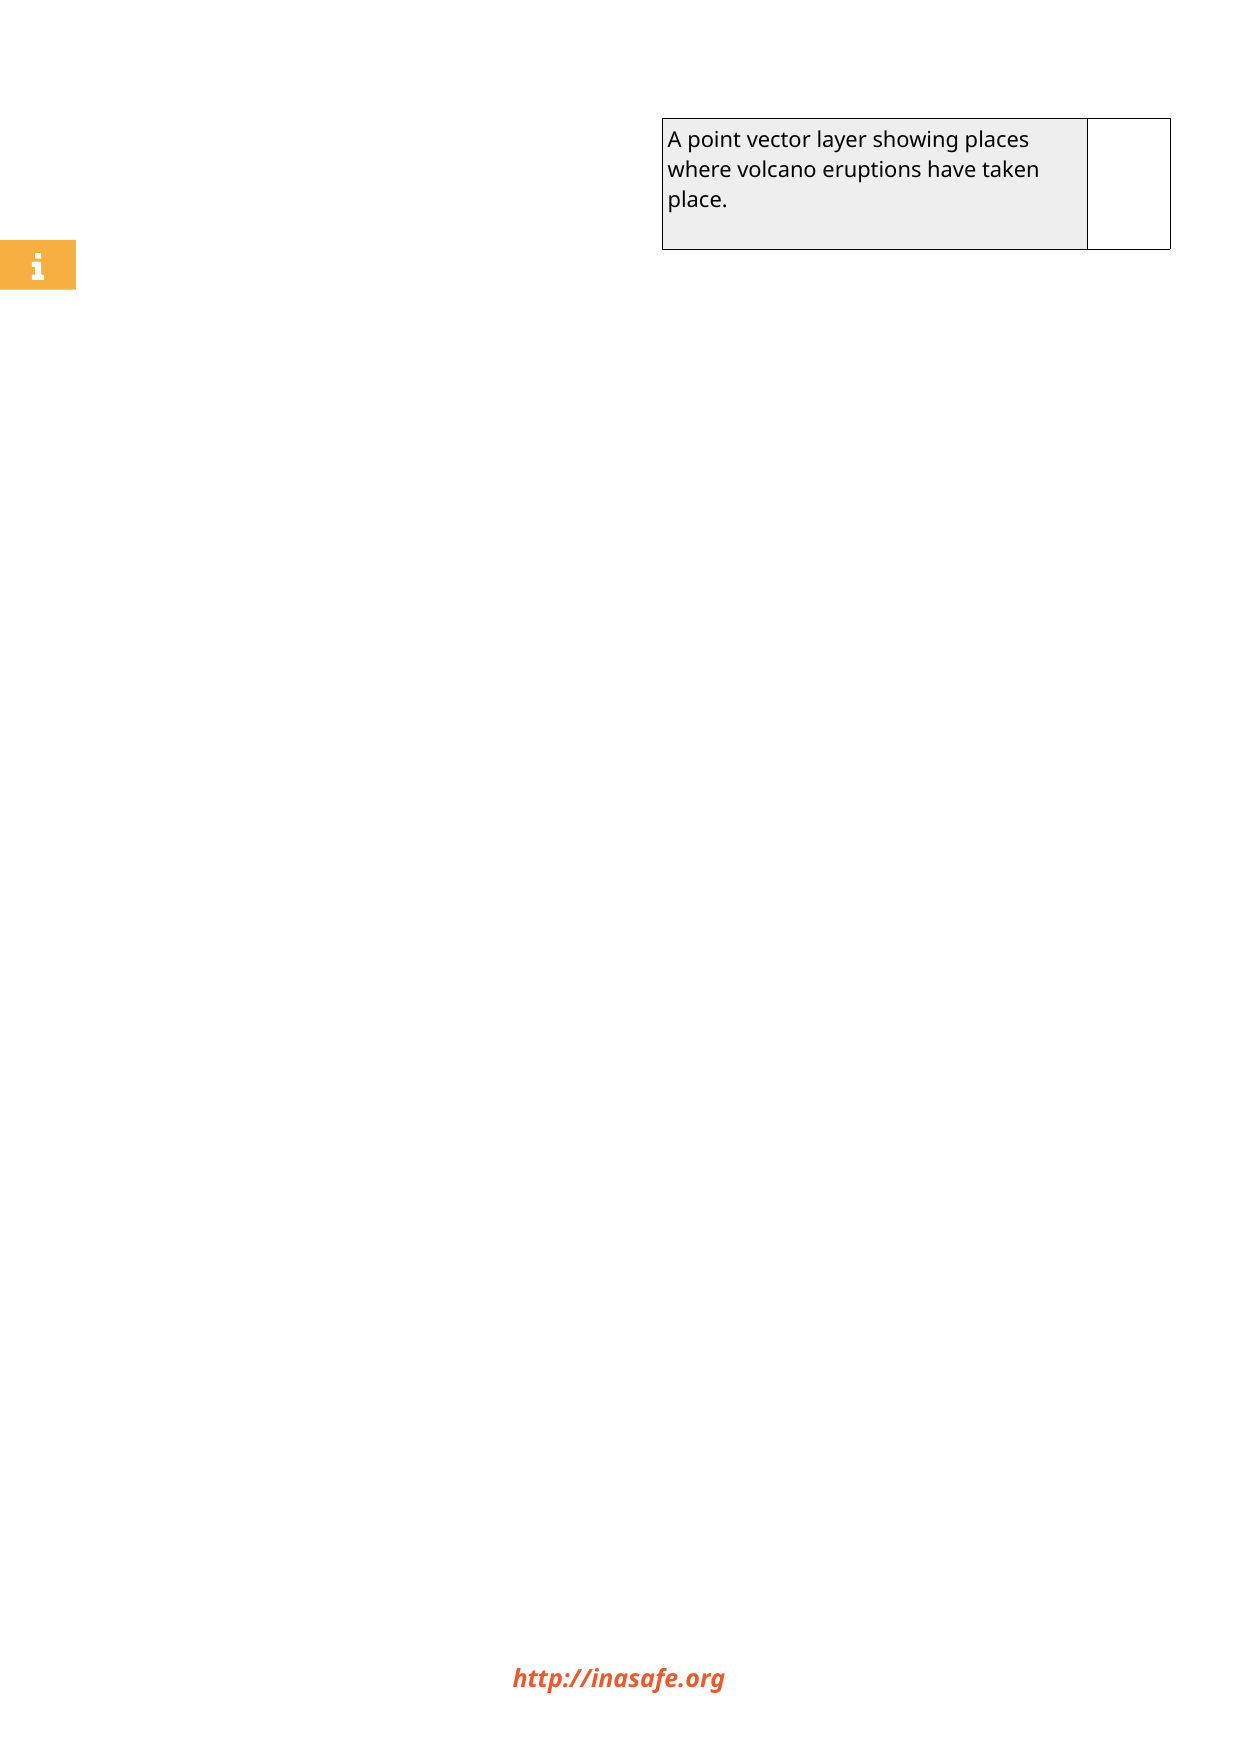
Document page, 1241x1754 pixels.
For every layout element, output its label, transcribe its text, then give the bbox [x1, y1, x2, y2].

table_cell A point vector layer showing places where volcano eruptions have taken place. [663, 119, 1087, 249]
table_cell [1088, 119, 1170, 249]
